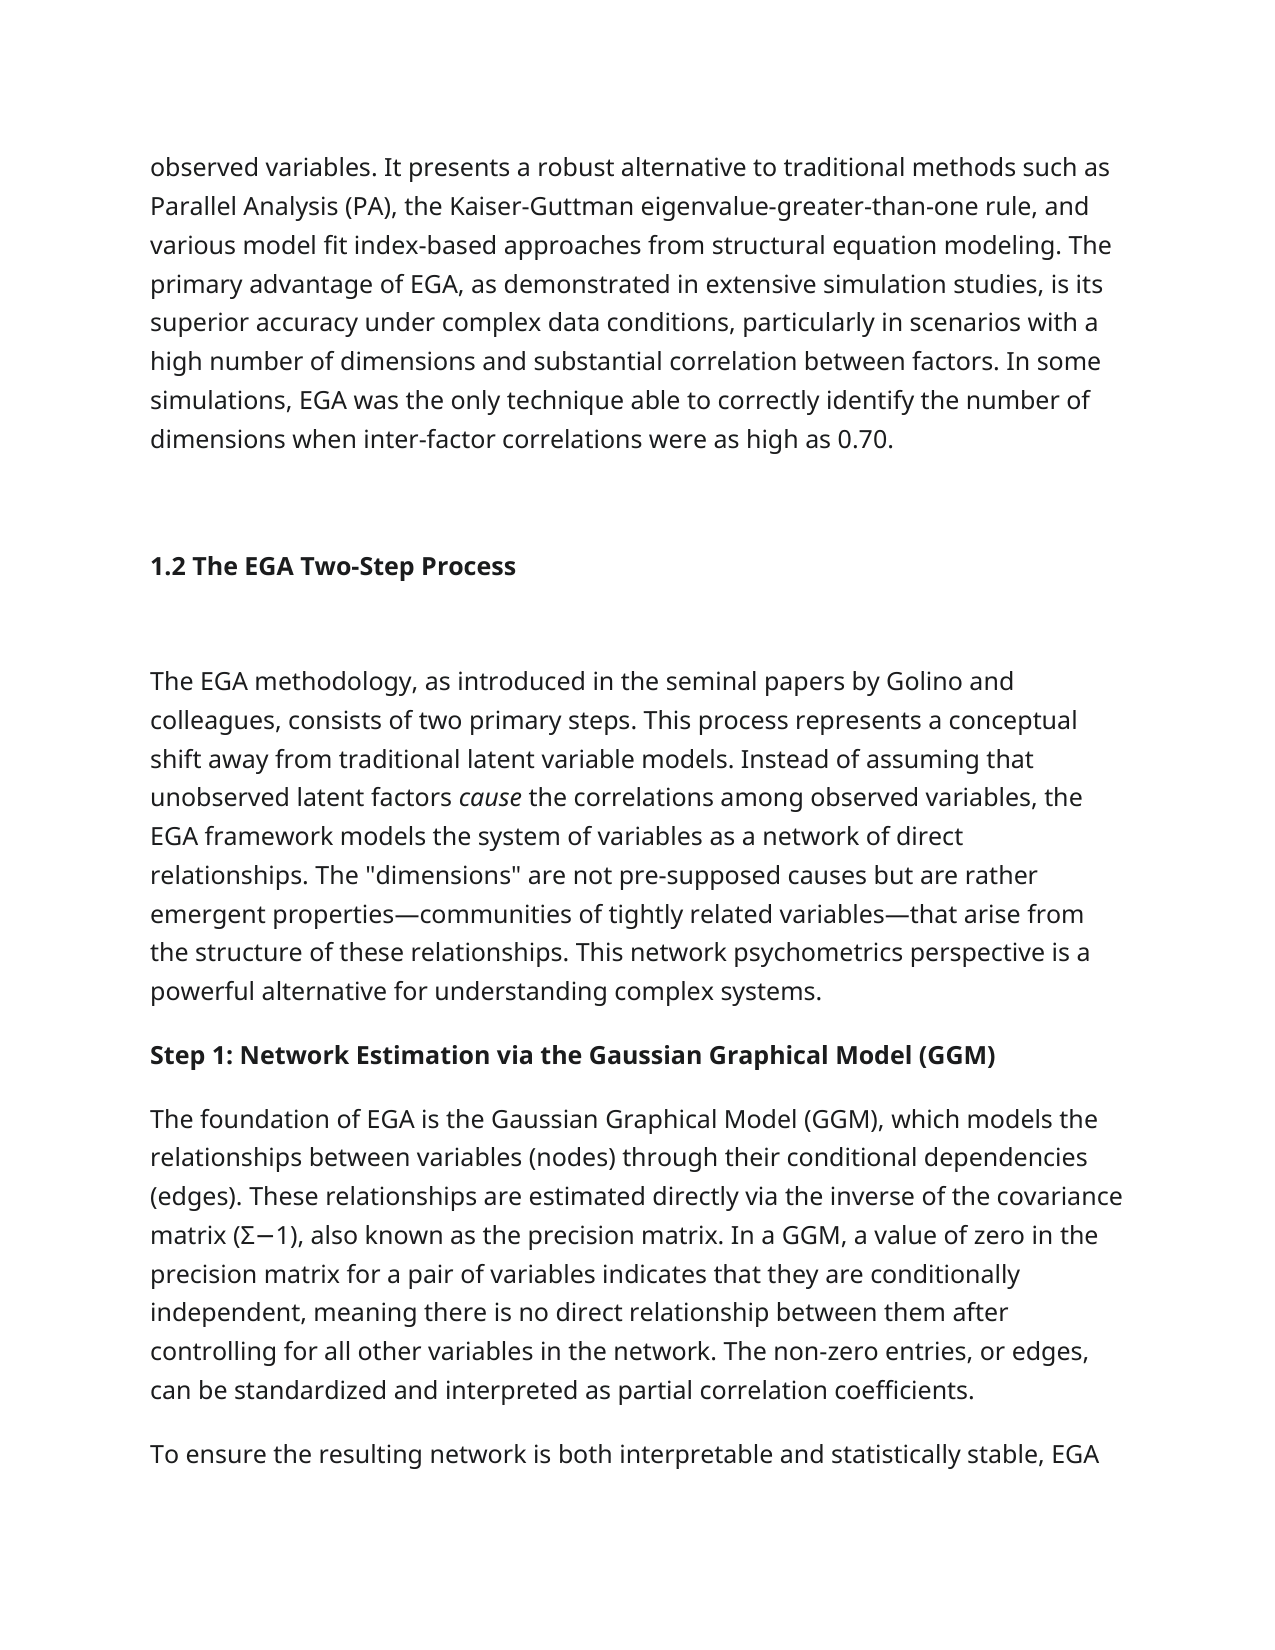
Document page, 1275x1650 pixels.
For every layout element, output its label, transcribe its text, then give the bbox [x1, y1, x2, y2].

text The foundation of EGA is the Gaussian Graphical Model (GGM), which models the relationships between variables (nodes) through their conditional dependencies (edges). These relationships are estimated directly via the inverse of the covariance matrix (Σ−1), also known as the precision matrix. In a GGM, a value of zero in the precision matrix for a pair of variables indicates that they are conditionally independent, meaning there is no direct relationship between them after controlling for all other variables in the network. The non-zero entries, or edges, can be standardized and interpreted as partial correlation coefficients. [150, 1101, 1125, 1407]
text The EGA methodology, as introduced in the seminal papers by Golino and colleagues, consists of two primary steps. This process represents a conceptual shift away from traditional latent variable models. Instead of assuming that unobserved latent factors cause the correlations among observed variables, the EGA framework models the system of variables as a network of direct relationships. The "dimensions" are not pre-supposed causes but are rather emergent properties—communities of tightly related variables—that arise from the structure of these relationships. This network psychometrics perspective is a powerful alternative for understanding complex systems. [150, 664, 1125, 1008]
subtitle 1.2 The EGA Two-Step Process [150, 549, 1125, 583]
text To ensure the resulting network is both interpretable and statistically stable, EGA [150, 1436, 1125, 1470]
text observed variables. It presents a robust alternative to traditional methods such as Parallel Analysis (PA), the Kaiser-Guttman eigenvalue-greater-than-one rule, and various model fit index-based approaches from structural equation modeling. The primary advantage of EGA, as demonstrated in extensive simulation studies, is its superior accuracy under complex data conditions, particularly in scenarios with a high number of dimensions and substantial correlation between factors. In some simulations, EGA was the only technique able to correctly identify the number of dimensions when inter-factor correlations were as high as 0.70. [150, 150, 1125, 455]
text Step 1: Network Estimation via the Gaussian Graphical Model (GGM) [150, 1037, 1125, 1072]
